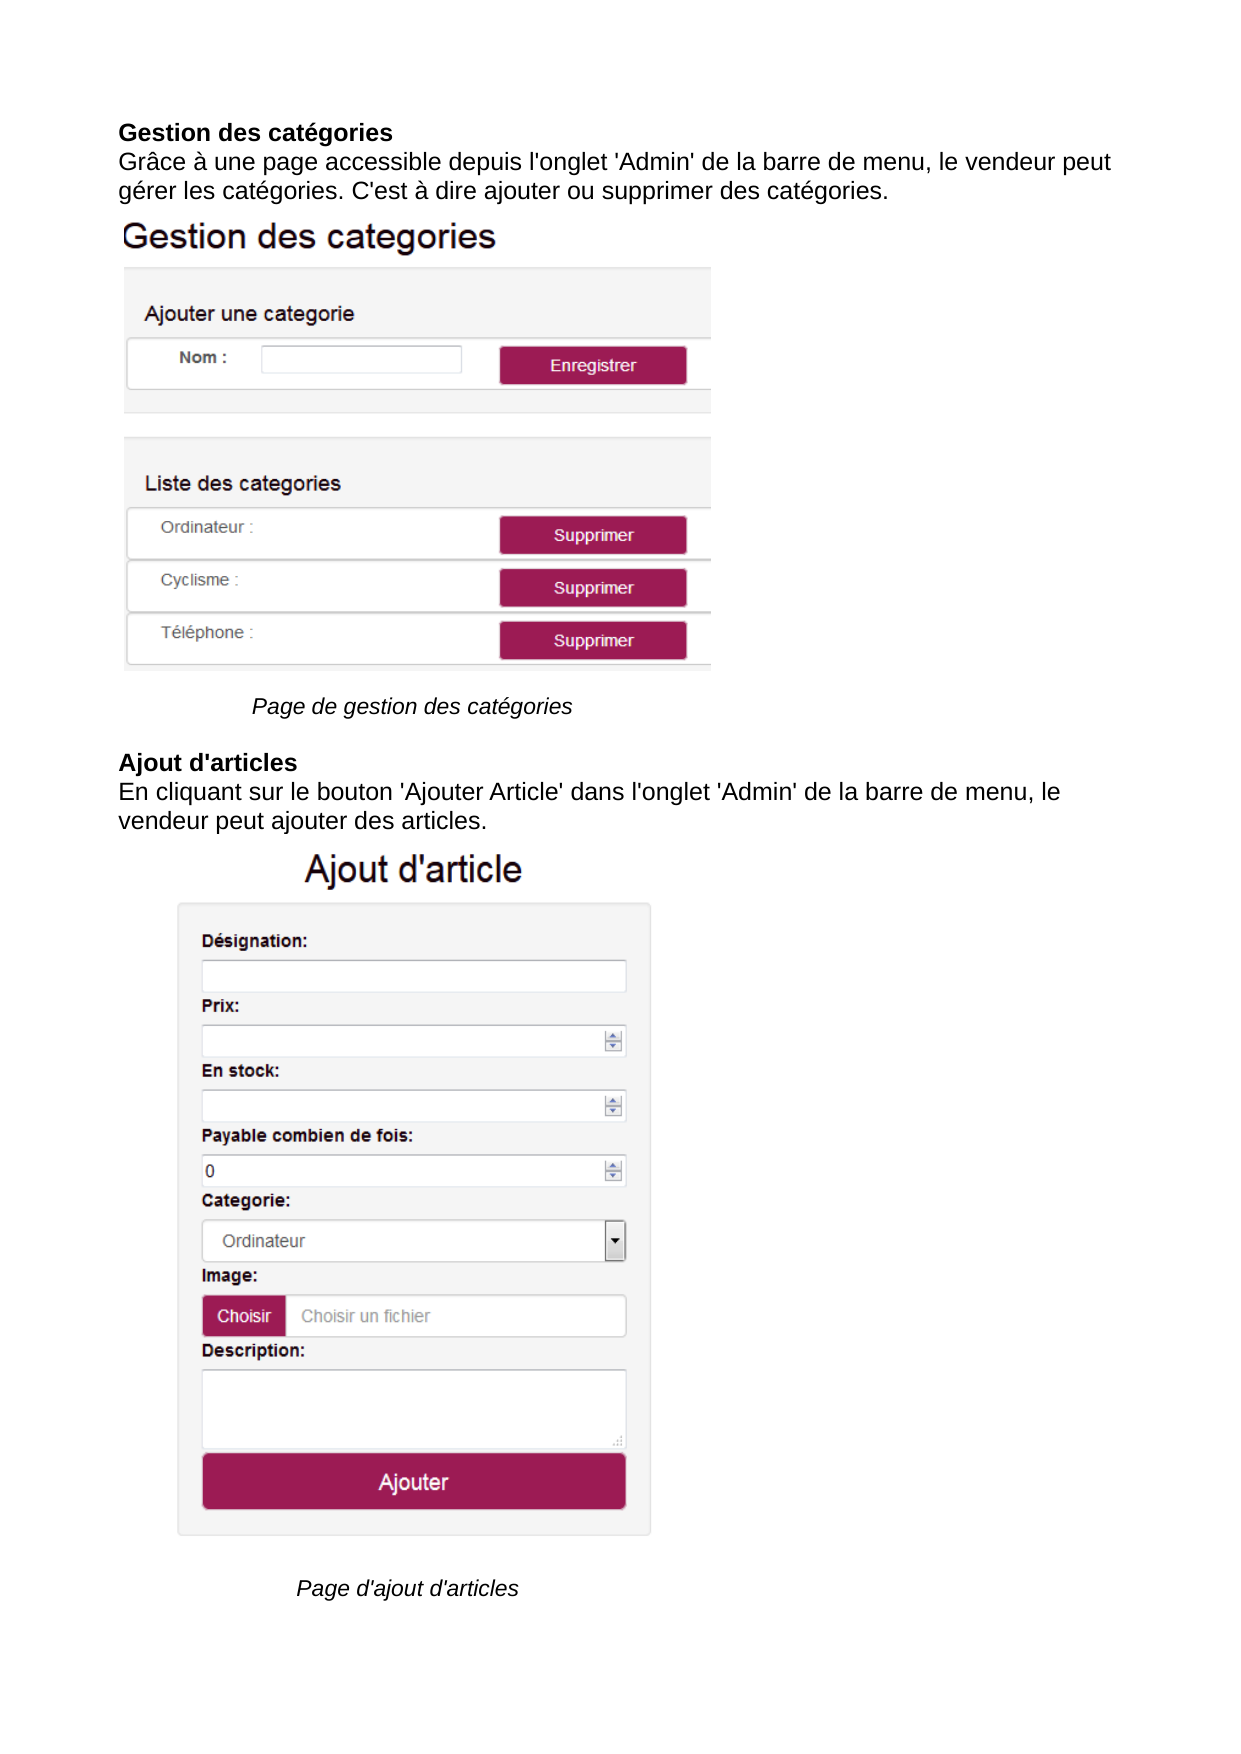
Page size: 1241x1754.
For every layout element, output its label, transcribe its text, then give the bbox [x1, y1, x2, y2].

picture [141, 834, 683, 1550]
text En cliquant sur le bouton 'Ajouter Article' dans l'onglet 'Admin' de la barre de menu, le vendeur peut ajouter des articles. [118, 777, 1122, 834]
text Page de gestion des catégories [118, 693, 1122, 719]
text Page d'ajout d'articles [118, 1575, 1122, 1601]
text Ajout d'articles [118, 748, 1122, 777]
text Grâce à une page accessible depuis l'onglet 'Admin' de la barre de menu, le vendeur peut gérer les catégories. C'est à dire ajouter ou supprimer des catégories. [118, 147, 1122, 204]
text Gestion des catégories [118, 118, 1122, 147]
picture [124, 218, 711, 671]
